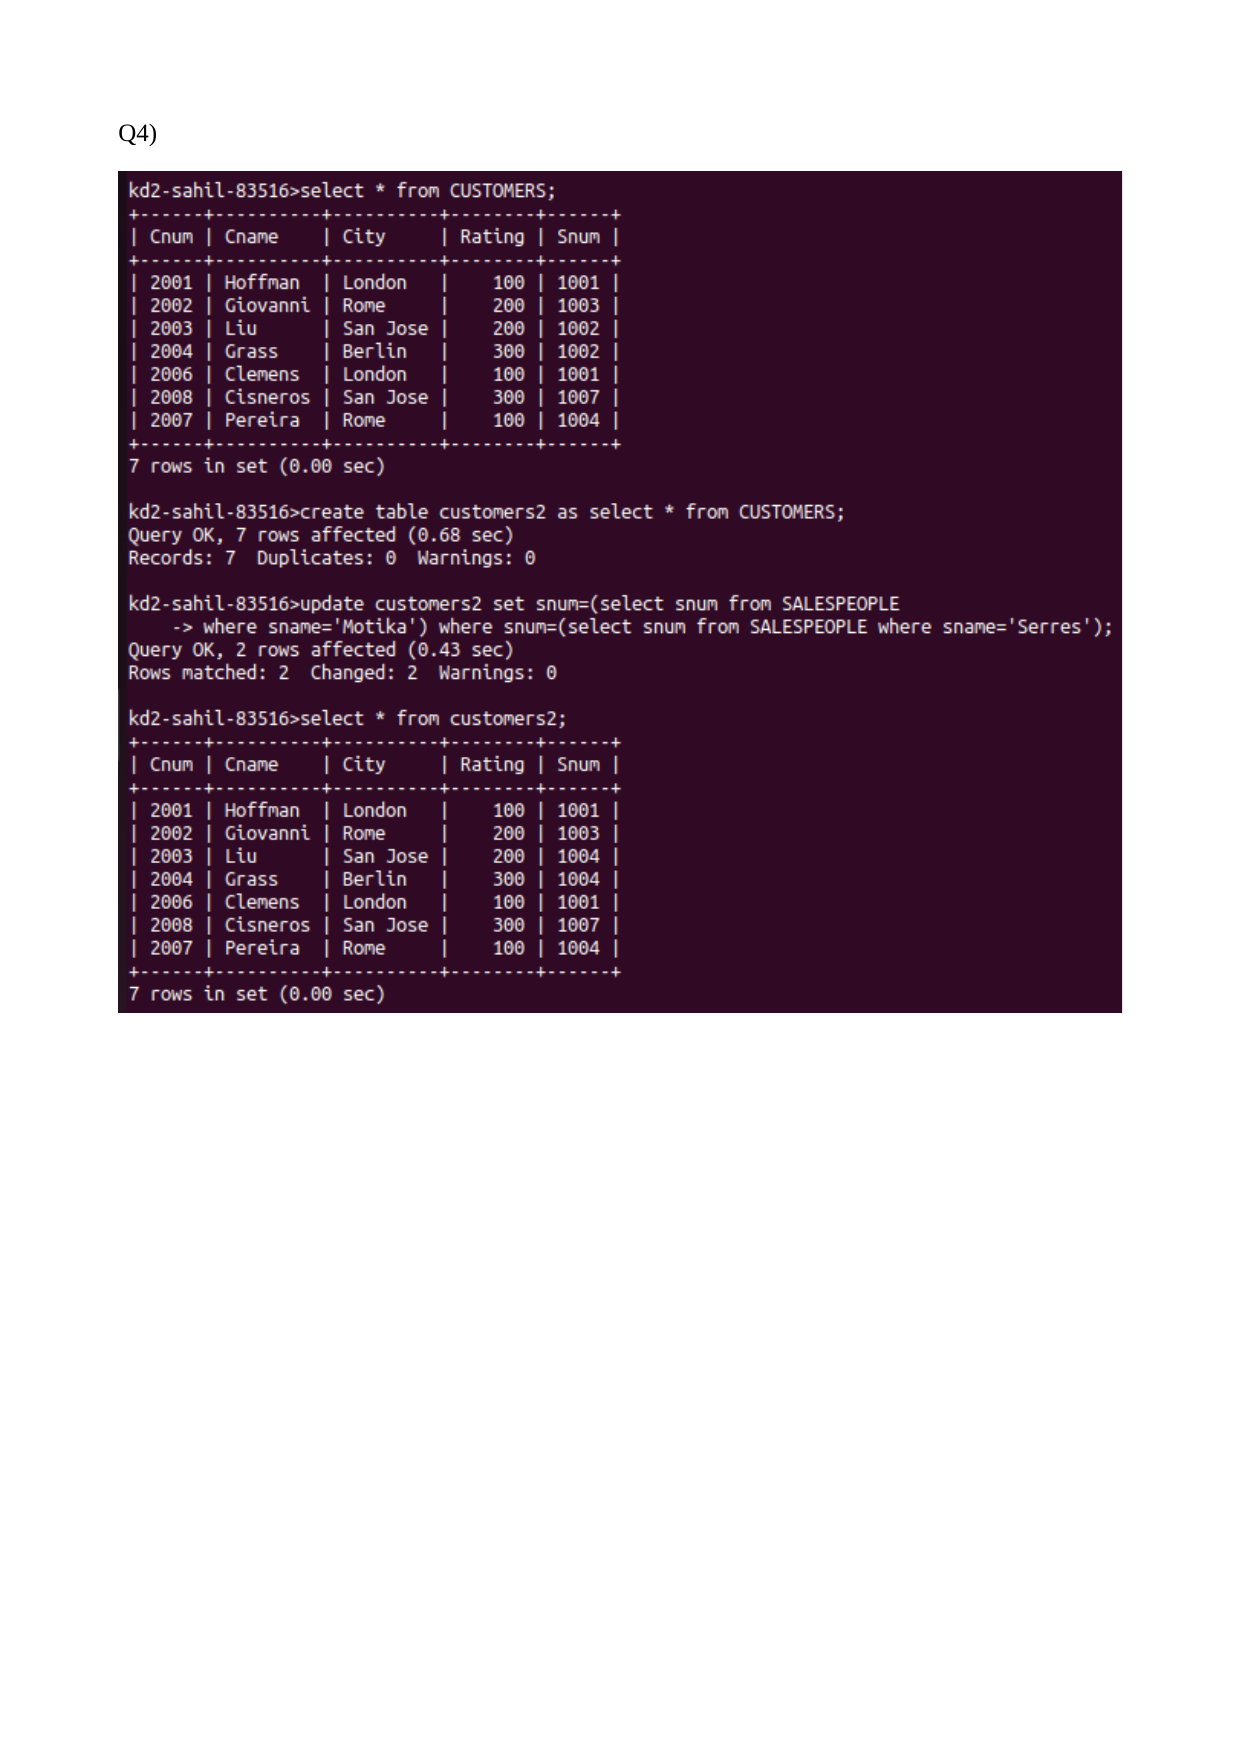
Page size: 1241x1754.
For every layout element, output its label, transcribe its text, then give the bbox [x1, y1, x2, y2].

picture [118, 171, 1123, 1013]
text Q4) [118, 118, 1122, 147]
